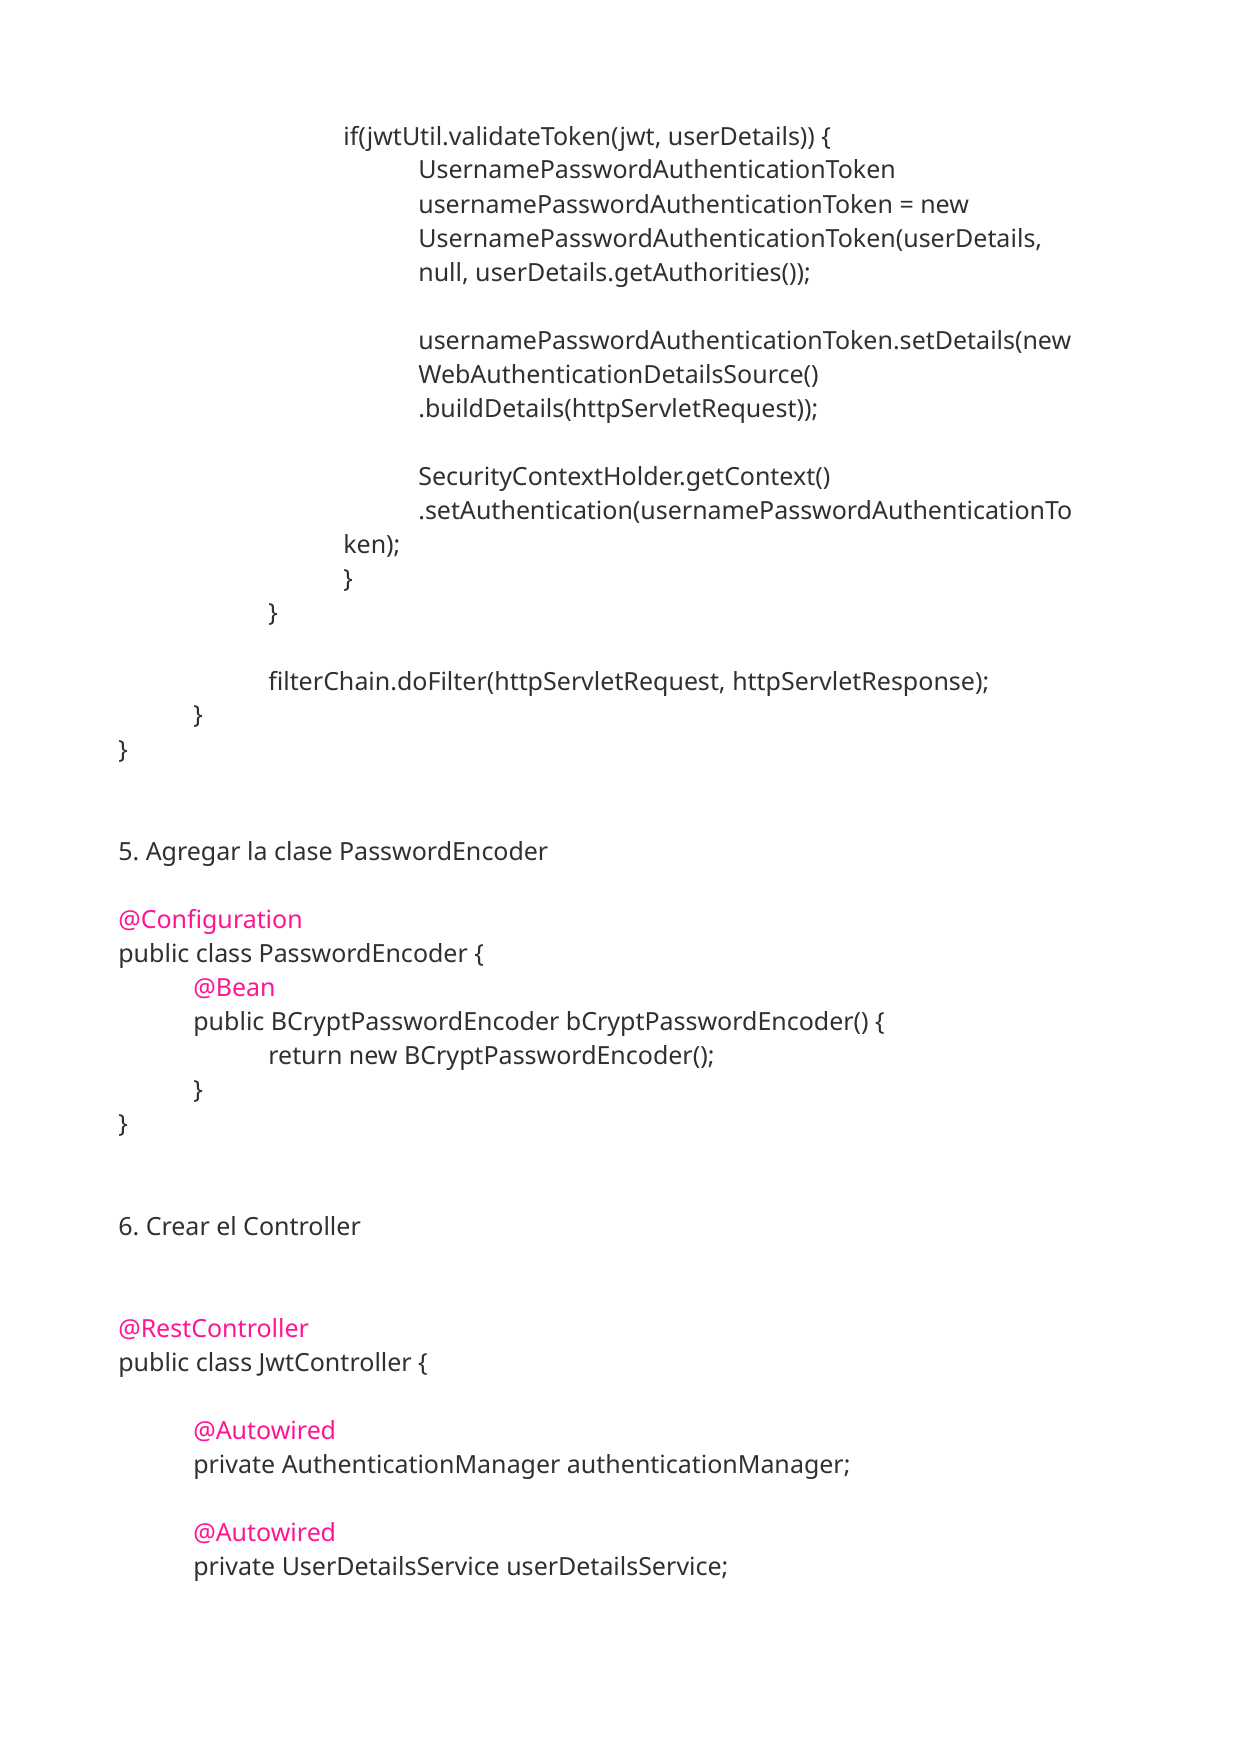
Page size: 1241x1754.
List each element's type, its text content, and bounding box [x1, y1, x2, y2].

text public class JwtController { [118, 1344, 1122, 1378]
text .buildDetails(httpServletRequest)); [118, 391, 1122, 425]
text @Autowired [118, 1515, 1122, 1549]
text .setAuthentication(usernamePasswordAuthenticationTo ken); [118, 493, 1122, 561]
text private AuthenticationManager authenticationManager; [118, 1447, 1122, 1481]
text return new BCryptPasswordEncoder(); [118, 1038, 1122, 1072]
text @Bean [118, 970, 1122, 1004]
text UsernamePasswordAuthenticationToken usernamePasswordAuthenticationToken = new [118, 152, 1122, 220]
text if(jwtUtil.validateToken(jwt, userDetails)) { [118, 118, 1122, 152]
text 5. Agregar la clase PasswordEncoder [118, 833, 1122, 867]
text public class PasswordEncoder { [118, 936, 1122, 970]
text } [118, 1072, 1122, 1106]
text null, userDetails.getAuthorities()); [118, 254, 1122, 288]
text } [118, 731, 1122, 765]
text public BCryptPasswordEncoder bCryptPasswordEncoder() { [118, 1004, 1122, 1038]
text UsernamePasswordAuthenticationToken(userDetails, [118, 220, 1122, 254]
text } [118, 697, 1122, 731]
text @Autowired [118, 1412, 1122, 1447]
text @RestController [118, 1310, 1122, 1344]
text WebAuthenticationDetailsSource() [118, 357, 1122, 391]
text @Configuration [118, 902, 1122, 936]
text private UserDetailsService userDetailsService; [118, 1549, 1122, 1583]
text usernamePasswordAuthenticationToken.setDetails(new [118, 322, 1122, 357]
text filterChain.doFilter(httpServletRequest, httpServletResponse); [118, 663, 1122, 697]
text SecurityContextHolder.getContext() [118, 459, 1122, 493]
text } [118, 1106, 1122, 1140]
text 6. Crear el Controller [118, 1208, 1122, 1242]
text } [118, 595, 1122, 629]
text } [118, 561, 1122, 595]
